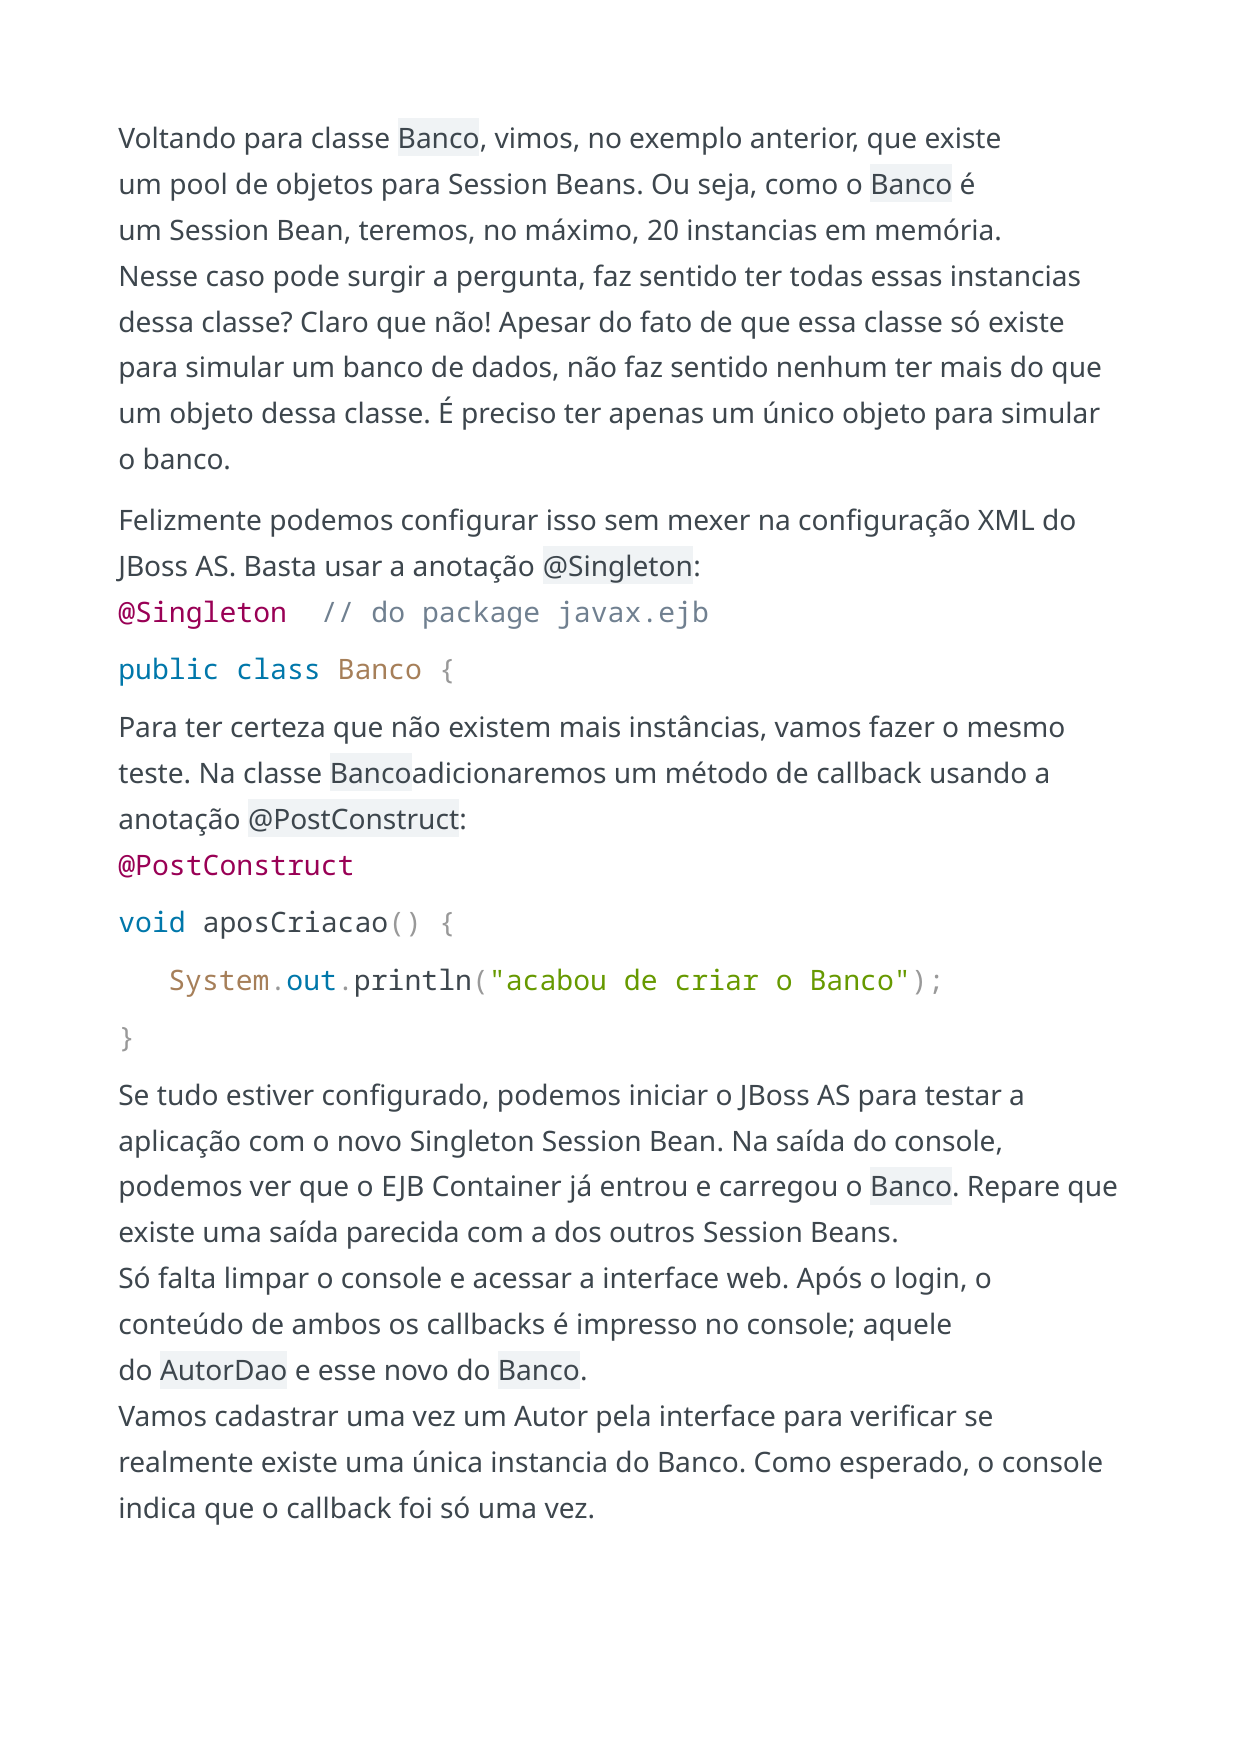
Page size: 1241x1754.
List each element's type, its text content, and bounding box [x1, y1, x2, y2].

text @Singleton // do package javax.ejb [118, 592, 1122, 630]
text @PostConstruct [118, 845, 1122, 883]
text System.out.println("acabou de criar o Banco"); [118, 960, 1122, 998]
text Voltando para classe Banco, vimos, no exemplo anterior, que existe um pool de objetos para Session Beans. Ou seja, como o Banco é um Session Bean, teremos, no máximo, 20 instancias em memória. [118, 118, 1122, 248]
text Para ter certeza que não existem mais instâncias, vamos fazer o mesmo teste. Na classe Bancoadicionaremos um método de callback usando a anotação @PostConstruct: [118, 707, 1122, 837]
text Vamos cadastrar uma vez um Autor pela interface para verificar se realmente existe uma única instancia do Banco. Como esperado, o console indica que o callback foi só uma vez. [118, 1396, 1122, 1527]
text Nesse caso pode surgir a pergunta, faz sentido ter todas essas instancias dessa classe? Claro que não! Apesar do fato de que essa classe só existe para simular um banco de dados, não faz sentido nenhum ter mais do que um objeto dessa classe. É preciso ter apenas um único objeto para simular o banco. [118, 256, 1122, 478]
text public class Banco { [118, 649, 1122, 688]
text } [118, 1017, 1122, 1056]
text Se tudo estiver configurado, podemos iniciar o JBoss AS para testar a aplicação com o novo Singleton Session Bean. Na saída do console, podemos ver que o EJB Container já entrou e carregou o Banco. Repare que existe uma saída parecida com a dos outros Session Beans. [118, 1075, 1122, 1251]
text Felizmente podemos configurar isso sem mexer na configuração XML do JBoss AS. Basta usar a anotação @Singleton: [118, 500, 1122, 584]
text Só falta limpar o console e acessar a interface web. Após o login, o conteúdo de ambos os callbacks é impresso no console; aquele do AutorDao e esse novo do Banco. [118, 1259, 1122, 1389]
text void aposCriacao() { [118, 902, 1122, 941]
